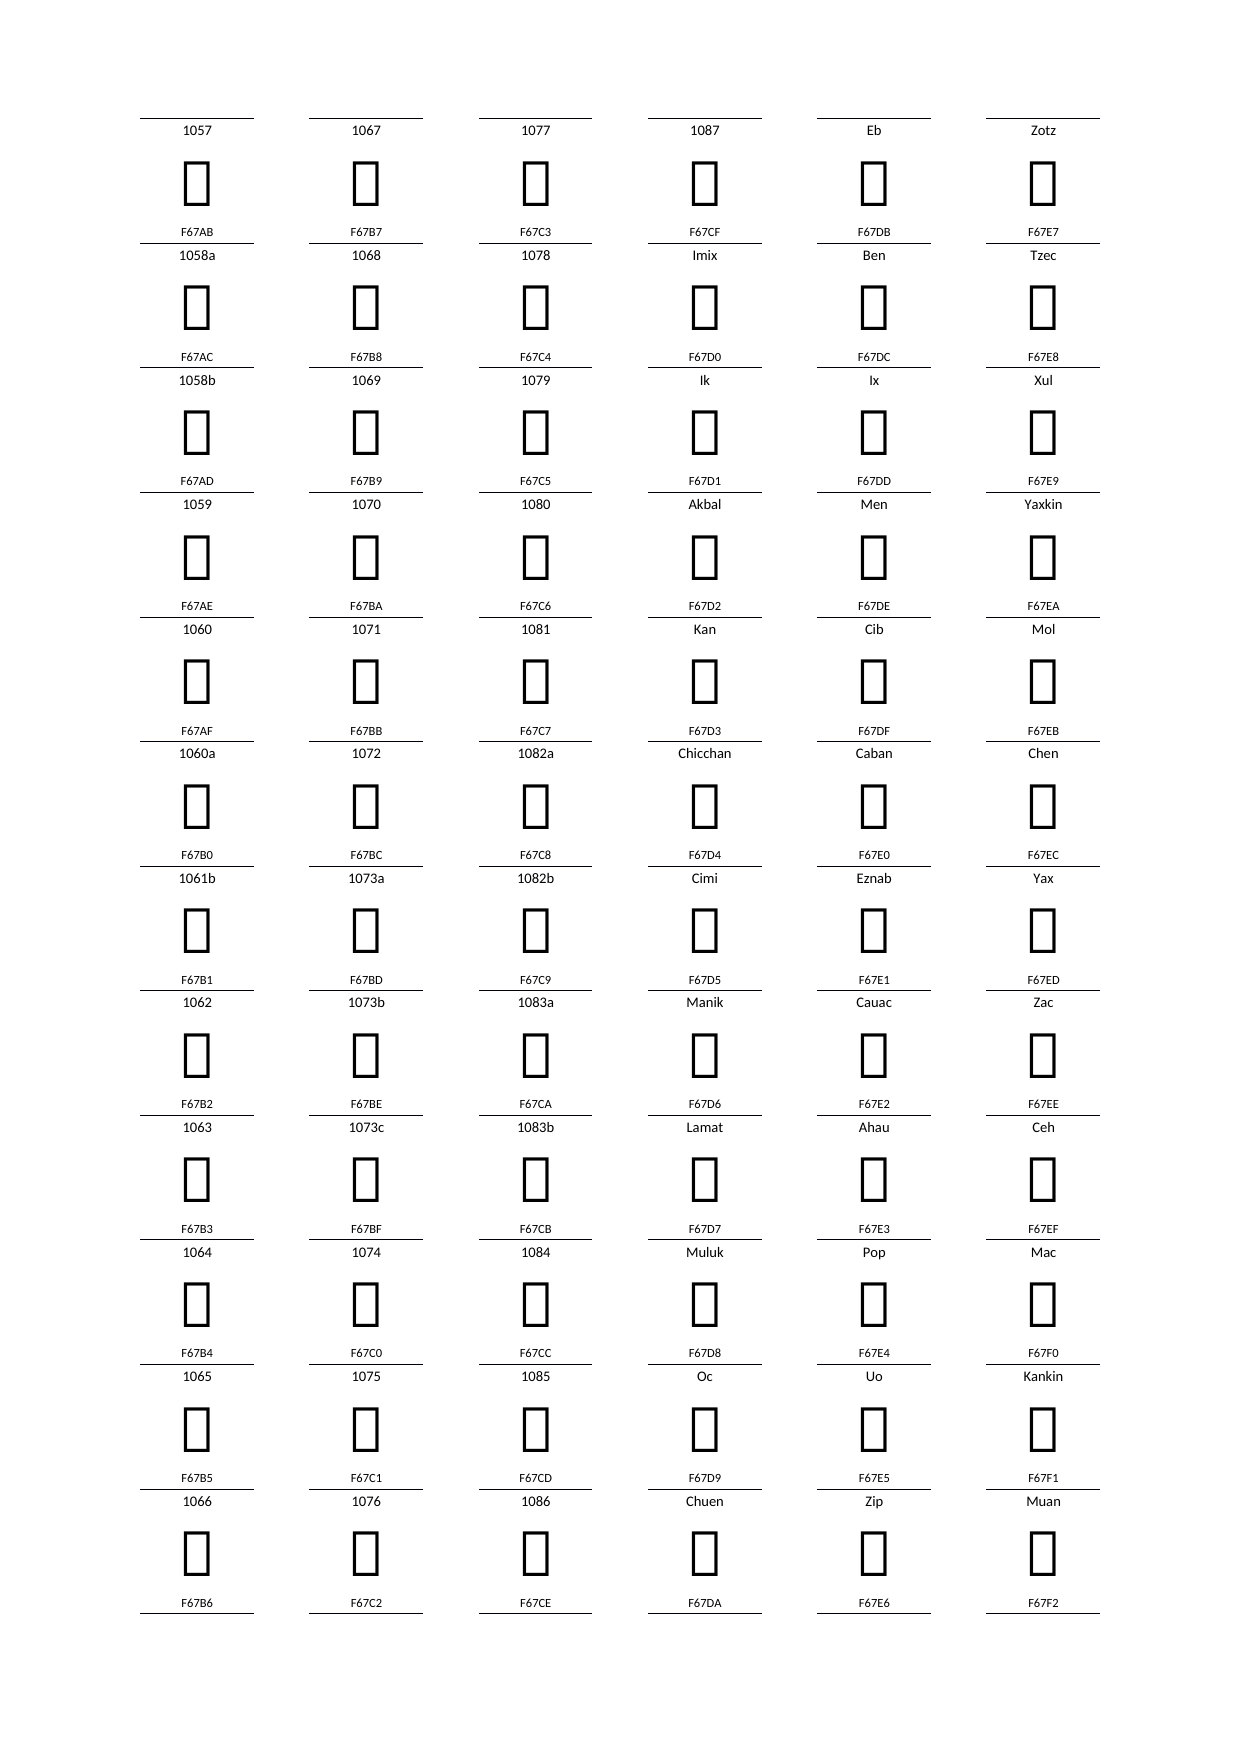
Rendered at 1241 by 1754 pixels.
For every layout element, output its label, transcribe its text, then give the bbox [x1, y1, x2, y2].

table_cell 1067 󶞷 F67B7 [309, 119, 423, 243]
table_cell 1071 󶞻 F67BB [309, 618, 423, 741]
table_cell Pop 󶟤 F67E4 [817, 1240, 931, 1364]
table_cell 1062 󶞲 F67B2 [140, 991, 254, 1115]
table_cell Chuen 󶟚 F67DA [648, 1490, 762, 1613]
table_cell 1063 󶞳 F67B3 [140, 1116, 254, 1239]
table_cell 1068 󶞸 F67B8 [309, 244, 423, 367]
table_cell Muluk 󶟘 F67D8 [648, 1240, 762, 1364]
table_cell Lamat 󶟗 F67D7 [648, 1116, 762, 1239]
table_cell Kan 󶟓 F67D3 [648, 618, 762, 741]
table_cell 1064 󶞴 F67B4 [140, 1240, 254, 1364]
table_cell 1076 󶟂 F67C2 [309, 1490, 423, 1613]
table_cell 1058a 󶞬 F67AC [140, 244, 254, 367]
table_cell 1084 󶟌 F67CC [479, 1240, 592, 1364]
table_cell Muan 󶟲 F67F2 [986, 1490, 1100, 1613]
table_cell Yax 󶟭 F67ED [986, 867, 1100, 990]
table_cell Mol 󶟫 F67EB [986, 618, 1100, 741]
table_cell Zac 󶟮 F67EE [986, 991, 1100, 1115]
table_cell Eb 󶟛 F67DB [817, 119, 931, 243]
table_cell Zotz 󶟧 F67E7 [986, 119, 1100, 243]
table_cell Akbal 󶟒 F67D2 [648, 493, 762, 616]
table_cell 1065 󶞵 F67B5 [140, 1365, 254, 1488]
table_cell 1079 󶟅 F67C5 [479, 368, 592, 492]
table_cell 1060a 󶞰 F67B0 [140, 742, 254, 866]
table_cell 1078 󶟄 F67C4 [479, 244, 592, 367]
table_cell 1073a 󶞽 F67BD [309, 867, 423, 990]
table_cell Imix 󶟐 F67D0 [648, 244, 762, 367]
table_cell 1086 󶟎 F67CE [479, 1490, 592, 1613]
table_cell 1083a 󶟊 F67CA [479, 991, 592, 1115]
table_cell 1087 󶟏 F67CF [648, 119, 762, 243]
table_cell Ix 󶟝 F67DD [817, 368, 931, 492]
table_cell Cauac 󶟢 F67E2 [817, 991, 931, 1115]
table_cell 1066 󶞶 F67B6 [140, 1490, 254, 1613]
table_cell Oc 󶟙 F67D9 [648, 1365, 762, 1488]
table_cell 1077 󶟃 F67C3 [479, 119, 592, 243]
table_cell Ahau 󶟣 F67E3 [817, 1116, 931, 1239]
table_cell 1085 󶟍 F67CD [479, 1365, 592, 1488]
table_cell Men 󶟞 F67DE [817, 493, 931, 616]
table_cell 1069 󶞹 F67B9 [309, 368, 423, 492]
table_cell Cib 󶟟 F67DF [817, 618, 931, 741]
table_cell 1070 󶞺 F67BA [309, 493, 423, 616]
table_cell Mac 󶟰 F67F0 [986, 1240, 1100, 1364]
table_cell 1073b 󶞾 F67BE [309, 991, 423, 1115]
table_cell Cimi 󶟕 F67D5 [648, 867, 762, 990]
table_cell Eznab 󶟡 F67E1 [817, 867, 931, 990]
table_cell 1072 󶞼 F67BC [309, 742, 423, 866]
table_cell 1058b 󶞭 F67AD [140, 368, 254, 492]
table_cell 1083b 󶟋 F67CB [479, 1116, 592, 1239]
table_cell Ben 󶟜 F67DC [817, 244, 931, 367]
table_cell Tzec 󶟨 F67E8 [986, 244, 1100, 367]
table_cell 1081 󶟇 F67C7 [479, 618, 592, 741]
table_cell Ik 󶟑 F67D1 [648, 368, 762, 492]
table_cell 1080 󶟆 F67C6 [479, 493, 592, 616]
table_cell 1074 󶟀 F67C0 [309, 1240, 423, 1364]
table_cell 1057 󶞫 F67AB [140, 119, 254, 243]
table_cell Yaxkin 󶟪 F67EA [986, 493, 1100, 616]
table_cell Caban 󶟠 F67E0 [817, 742, 931, 866]
table_cell 1059 󶞮 F67AE [140, 493, 254, 616]
table_cell Ceh 󶟯 F67EF [986, 1116, 1100, 1239]
table_cell Xul 󶟩 F67E9 [986, 368, 1100, 492]
table_cell Chen 󶟬 F67EC [986, 742, 1100, 866]
table_cell Manik 󶟖 F67D6 [648, 991, 762, 1115]
table_cell 1082b 󶟉 F67C9 [479, 867, 592, 990]
table_cell Chicchan 󶟔 F67D4 [648, 742, 762, 866]
table_cell 1060 󶞯 F67AF [140, 618, 254, 741]
table_cell Kankin 󶟱 F67F1 [986, 1365, 1100, 1488]
table_cell 1082a 󶟈 F67C8 [479, 742, 592, 866]
table_cell Uo 󶟥 F67E5 [817, 1365, 931, 1488]
table_cell 1061b 󶞱 F67B1 [140, 867, 254, 990]
table_cell 1075 󶟁 F67C1 [309, 1365, 423, 1488]
table_cell Zip 󶟦 F67E6 [817, 1490, 931, 1613]
table_cell 1073c 󶞿 F67BF [309, 1116, 423, 1239]
